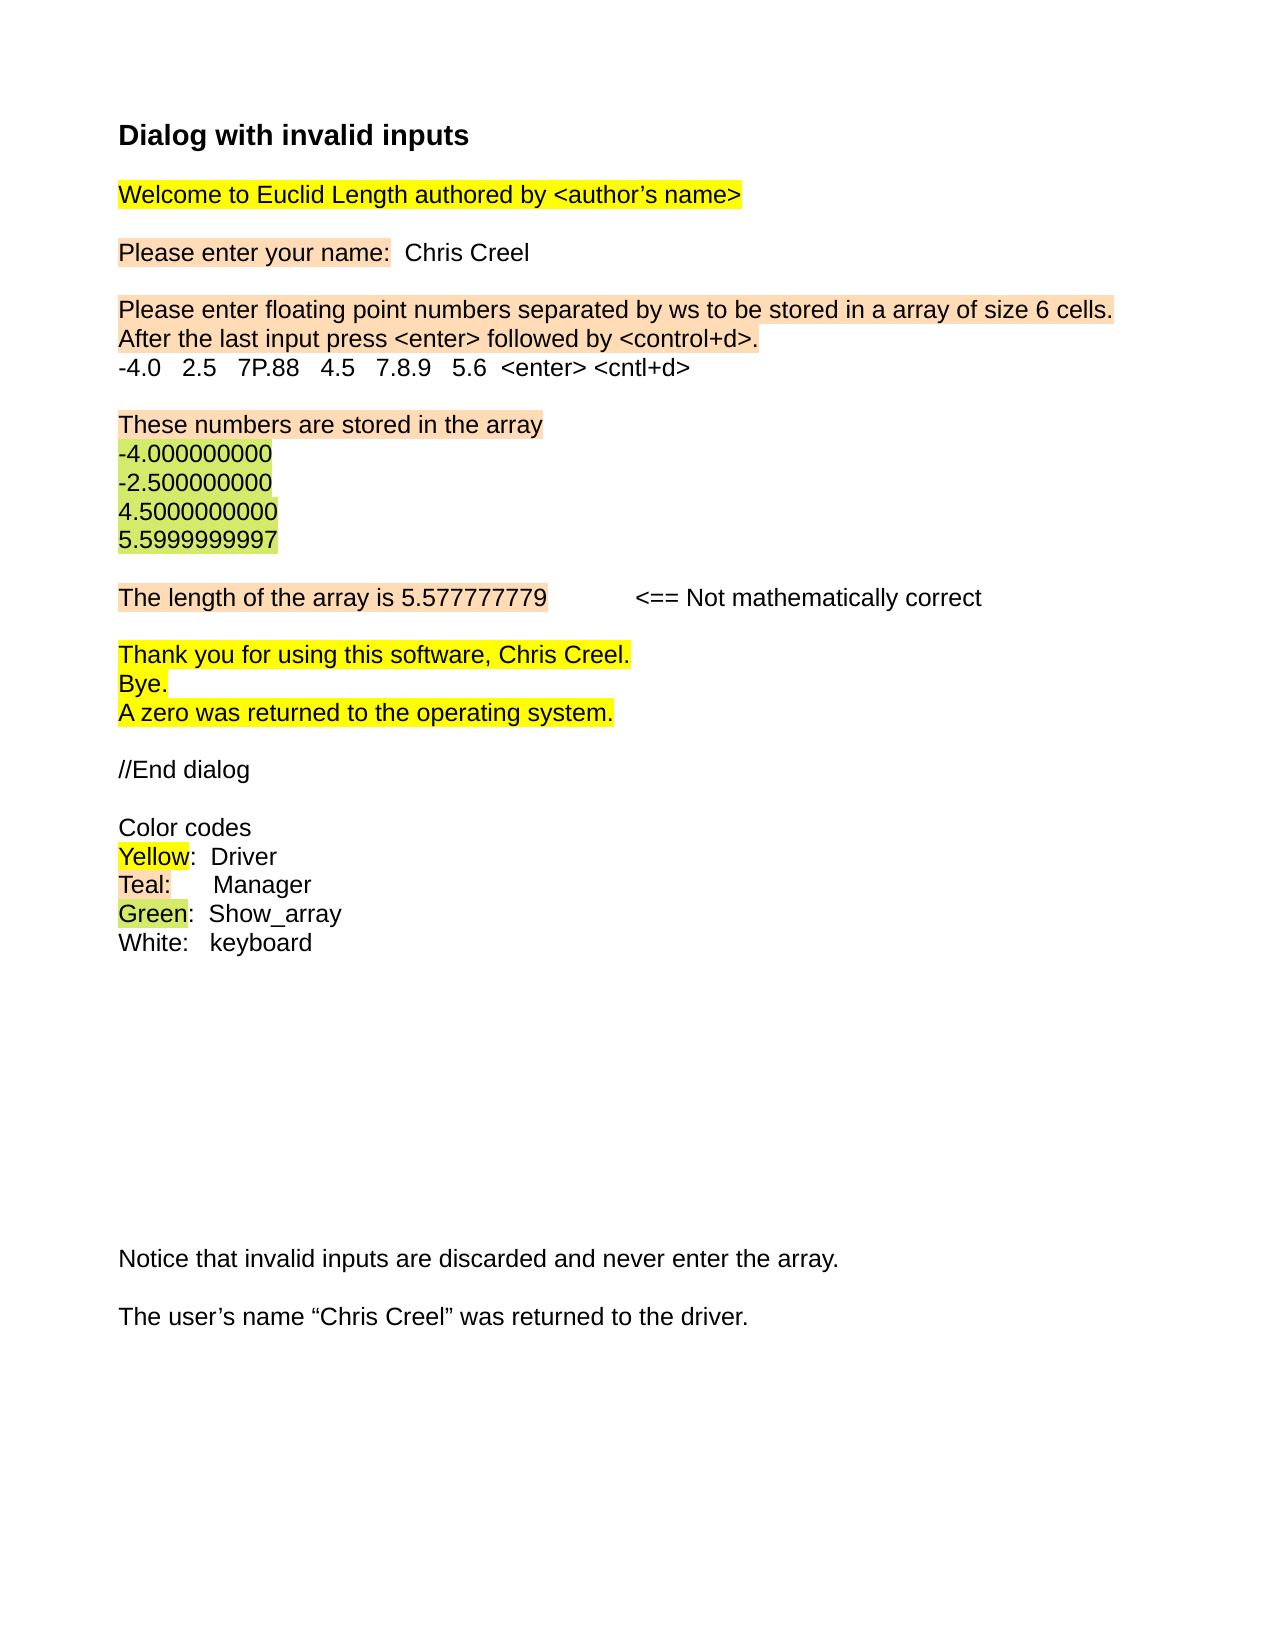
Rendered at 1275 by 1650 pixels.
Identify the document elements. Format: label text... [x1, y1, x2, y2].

text Notice that invalid inputs are discarded and never enter the array. [118, 1244, 1157, 1273]
text Welcome to Euclid Length authored by <author’s name> [118, 180, 1157, 209]
text 4.5000000000 [118, 497, 1157, 525]
text Yellow: Driver [118, 842, 1157, 870]
text Please enter your name: Chris Creel [118, 238, 1157, 267]
text 5.5999999997 [118, 525, 1157, 554]
text White: keyboard [118, 928, 1157, 957]
text A zero was returned to the operating system. [118, 698, 1157, 727]
text Please enter floating point numbers separated by ws to be stored in a array of size 6 cells. [118, 295, 1157, 324]
text The user’s name “Chris Creel” was returned to the driver. [118, 1302, 1157, 1330]
text After the last input press <enter> followed by <control+d>. [118, 324, 1157, 353]
text Green: Show_array [118, 899, 1157, 928]
text The length of the array is 5.577777779 <== Not mathematically correct [118, 583, 1157, 612]
text -2.500000000 [118, 468, 1157, 497]
text Thank you for using this software, Chris Creel. [118, 640, 1157, 669]
text //End dialog [118, 755, 1157, 784]
text Dialog with invalid inputs [118, 118, 1157, 152]
text Teal: Manager [118, 870, 1157, 899]
text These numbers are stored in the array [118, 410, 1157, 439]
text -4.000000000 [118, 439, 1157, 468]
text Color codes [118, 813, 1157, 842]
text -4.0 2.5 7P.88 4.5 7.8.9 5.6 <enter> <cntl+d> [118, 353, 1157, 382]
text Bye. [118, 669, 1157, 698]
